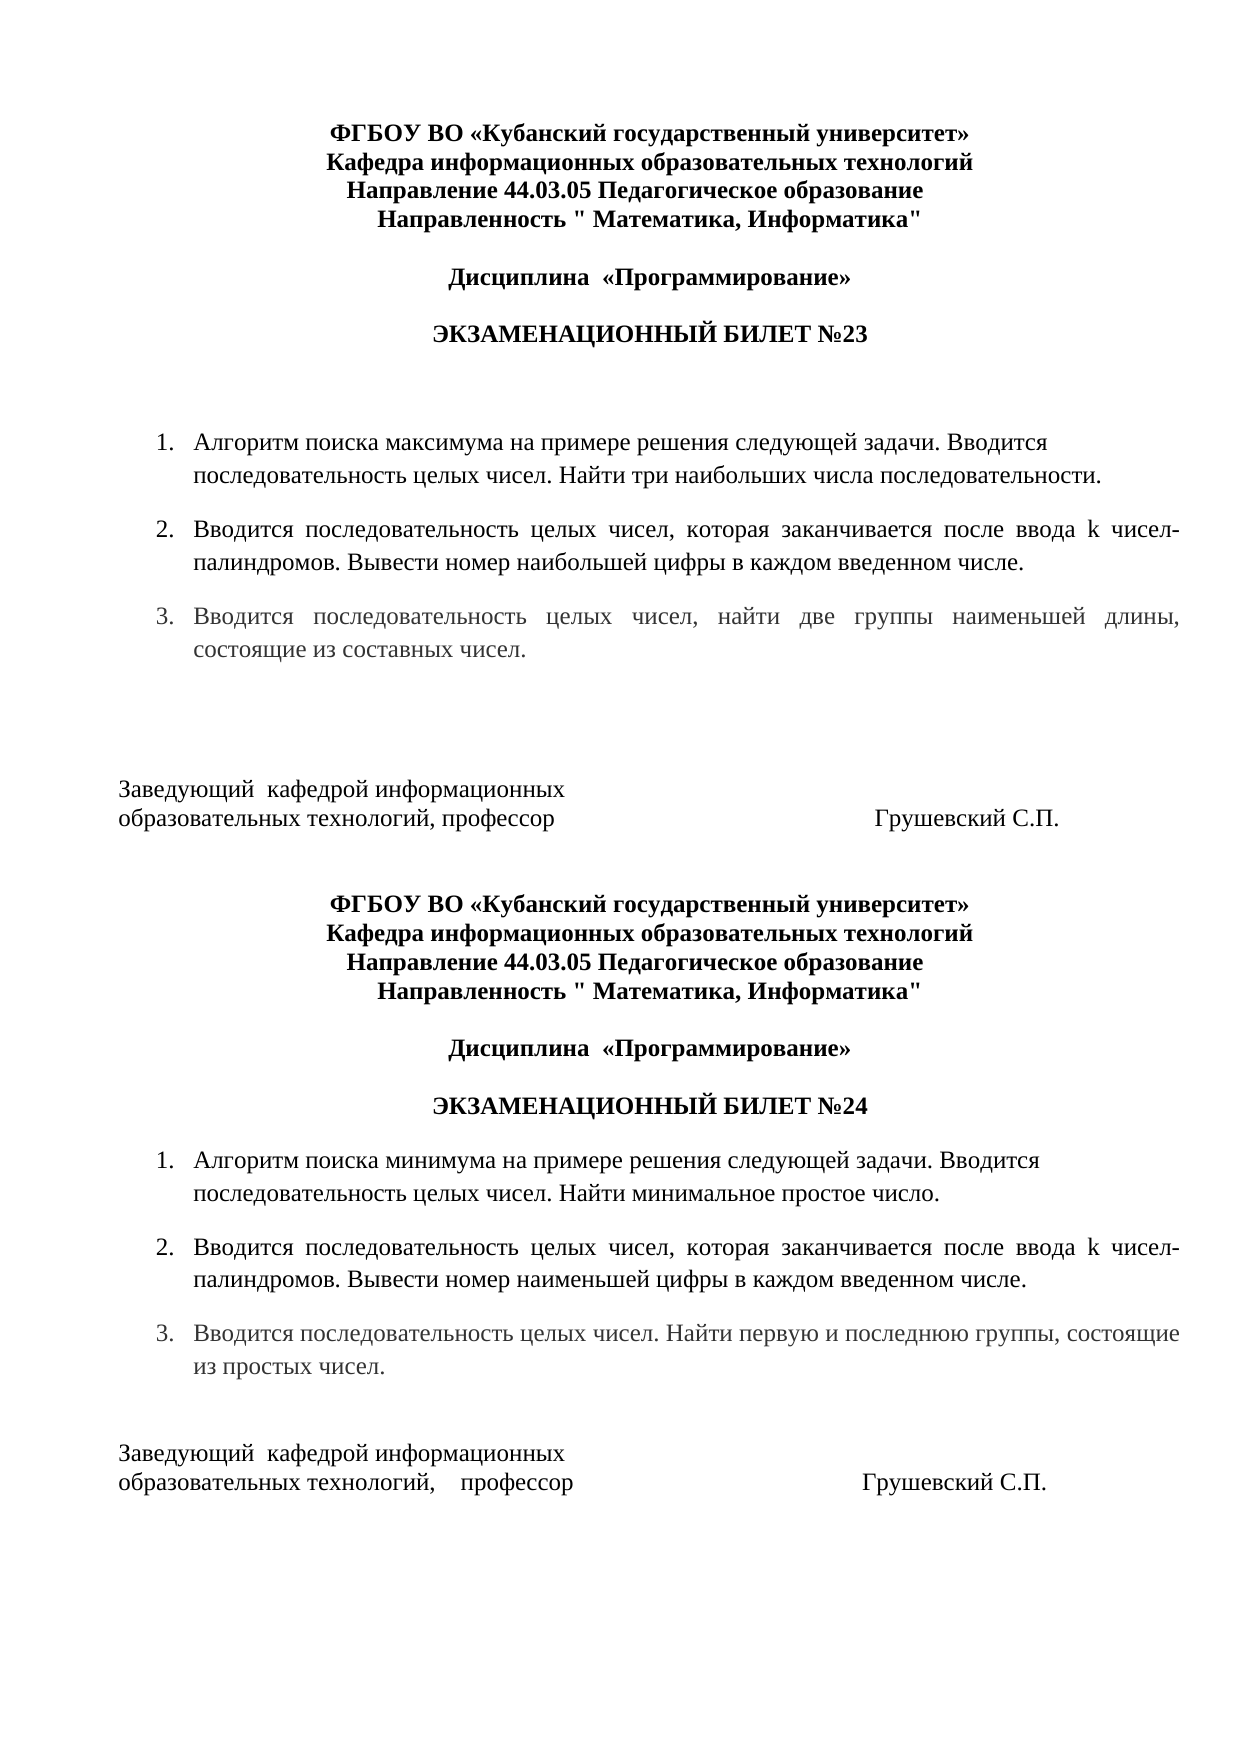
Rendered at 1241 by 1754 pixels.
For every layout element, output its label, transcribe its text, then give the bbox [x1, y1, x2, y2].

text ФГБОУ ВО «Кубанский государственный университет» [118, 118, 1181, 147]
text Дисциплина «Программирование» [118, 262, 1181, 291]
text Направление 44.03.05 Педагогическое образование [88, 947, 1181, 976]
text Направление 44.03.05 Педагогическое образование [88, 176, 1181, 204]
text Дисциплина «Программирование» [118, 1033, 1181, 1062]
text Заведующий кафедрой информационных [118, 774, 1181, 803]
list Вводится последовательность целых чисел, которая заканчивается после ввода k чисел-палиндромов. Вывести номер наименьшей цифры в каждом введенном числе. [156, 1232, 1181, 1293]
list Алгоритм поиска максимума на примере решения следующей задачи. Вводится последовательность целых чисел. Найти три наибольших числа последовательности. [156, 427, 1181, 489]
text Направленность " Математика, Информатика" [118, 204, 1181, 233]
text Направленность " Математика, Информатика" [118, 976, 1181, 1004]
list Алгоритм поиска минимума на примере решения следующей задачи. Вводится последовательность целых чисел. Найти минимальное простое число. [156, 1145, 1181, 1206]
list Вводится последовательность целых чисел, найти две группы наименьшей длины, состоящие из составных чисел. [156, 601, 1181, 663]
text Кафедра информационных образовательных технологий [118, 918, 1181, 947]
text ЭКЗАМЕНАЦИОННЫЙ БИЛЕТ №23 [118, 319, 1181, 348]
text Заведующий кафедрой информационных [118, 1438, 1181, 1467]
text ЭКЗАМЕНАЦИОННЫЙ БИЛЕТ №24 [118, 1091, 1181, 1119]
list Вводится последовательность целых чисел, которая заканчивается после ввода k чисел-палиндромов. Вывести номер наибольшей цифры в каждом введенном числе. [156, 514, 1181, 576]
list Вводится последовательность целых чисел. Найти первую и последнюю группы, состоящие из простых чисел. [156, 1318, 1181, 1380]
text образовательных технологий, профессор Грушевский С.П. [118, 1467, 1181, 1496]
text Кафедра информационных образовательных технологий [118, 147, 1181, 176]
text ФГБОУ ВО «Кубанский государственный университет» [118, 889, 1181, 918]
text образовательных технологий, профессор Грушевский С.П. [118, 803, 1181, 832]
